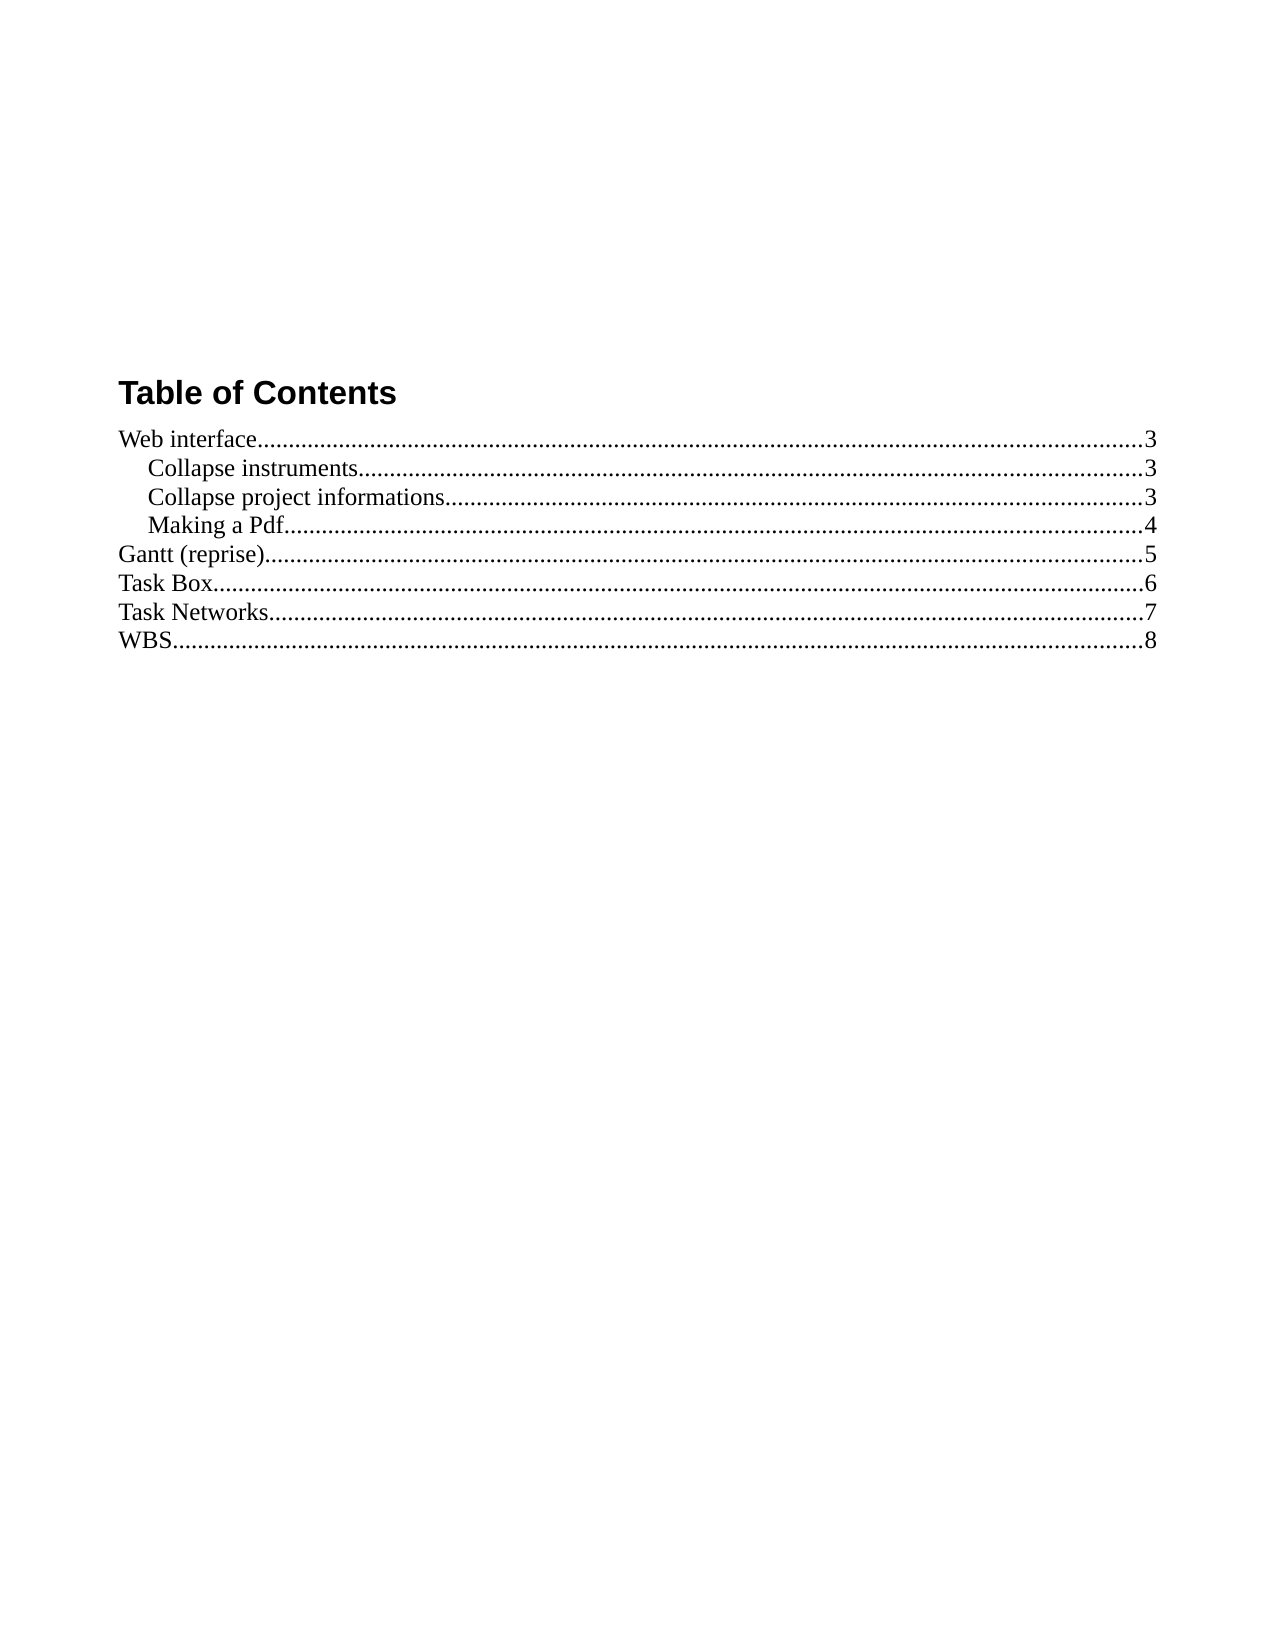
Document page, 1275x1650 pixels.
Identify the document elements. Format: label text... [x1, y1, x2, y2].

subtitle Table of Contents [118, 373, 1157, 412]
text Collapse instruments 3 [148, 453, 1157, 482]
text Web interface 3 [118, 424, 1157, 453]
text Task Box 6 [118, 568, 1157, 597]
text WBS 8 [118, 625, 1157, 654]
text Collapse project informations 3 [148, 482, 1157, 510]
text Making a Pdf 4 [148, 510, 1157, 539]
text Task Networks 7 [118, 597, 1157, 625]
text Gantt (reprise) 5 [118, 539, 1157, 568]
